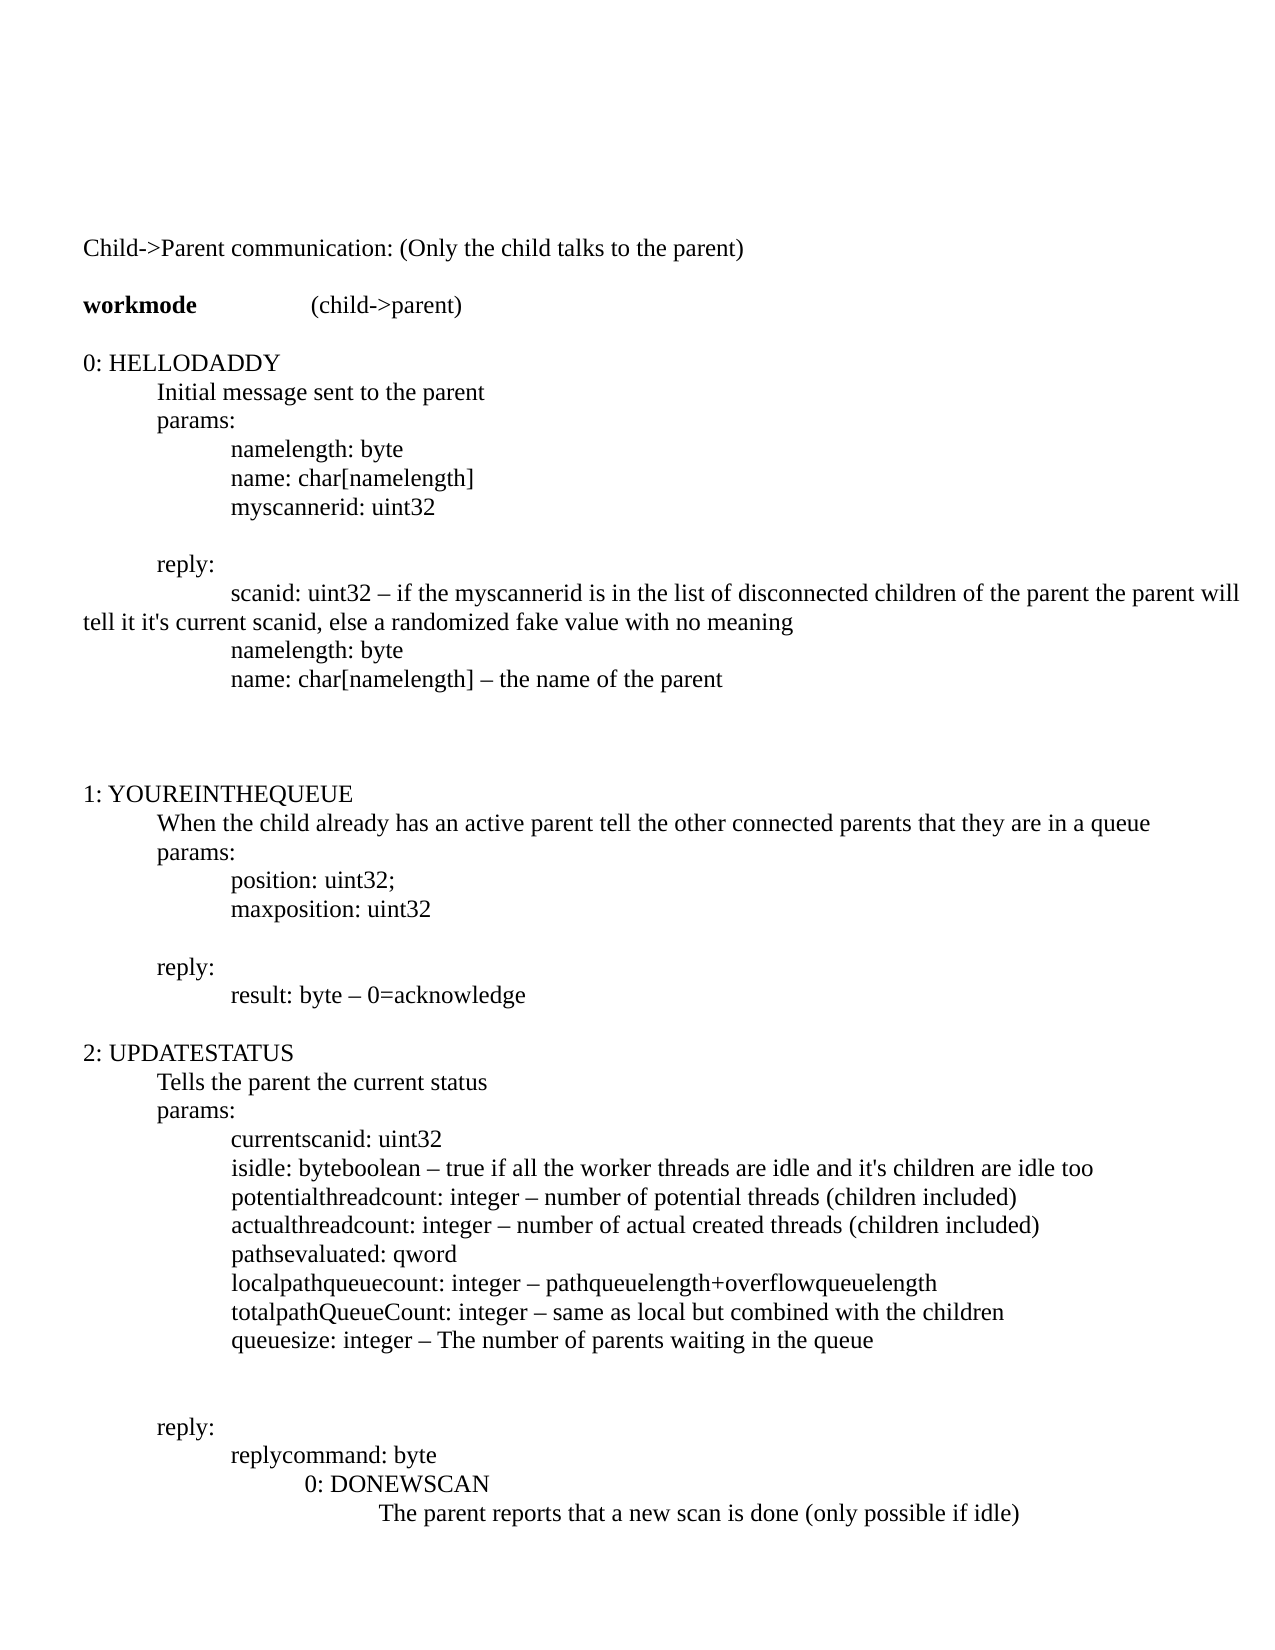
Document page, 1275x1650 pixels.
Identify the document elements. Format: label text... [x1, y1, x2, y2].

text scanid: uint32 – if the myscannerid is in the list of disconnected children of the parent the parent will tell it it's current scanid, else a randomized fake value with no meaning [83, 578, 1275, 636]
text 2: UPDATESTATUS [83, 1038, 1275, 1067]
text Child->Parent communication: (Only the child talks to the parent) [83, 233, 1275, 262]
text params: [83, 1096, 1275, 1124]
text localpathqueuecount: integer – pathqueuelength+overflowqueuelength [231, 1268, 1275, 1297]
text name: char[namelength] – the name of the parent [83, 664, 1275, 693]
text When the child already has an active parent tell the other connected parents that they are in a queue [83, 808, 1275, 837]
text potentialthreadcount: integer – number of potential threads (children included) [231, 1182, 1275, 1211]
text result: byte – 0=acknowledge [83, 981, 1275, 1009]
text Tells the parent the current status [83, 1067, 1275, 1096]
text replycommand: byte [83, 1441, 1275, 1469]
text Initial message sent to the parent [83, 377, 1275, 406]
text namelength: byte [83, 434, 1275, 463]
text queuesize: integer – The number of parents waiting in the queue [231, 1326, 1275, 1354]
text currentscanid: uint32 [83, 1124, 1275, 1153]
text isidle: byteboolean – true if all the worker threads are idle and it's children are idle too [231, 1153, 1275, 1182]
text The parent reports that a new scan is done (only possible if idle) [83, 1498, 1275, 1527]
text name: char[namelength] [83, 463, 1275, 492]
text reply: [83, 549, 1275, 578]
text 0: HELLODADDY [83, 348, 1275, 377]
text params: [83, 837, 1275, 866]
text position: uint32; [83, 866, 1275, 894]
text actualthreadcount: integer – number of actual created threads (children included) [231, 1211, 1275, 1239]
text myscannerid: uint32 [83, 492, 1275, 521]
text reply: [83, 1412, 1275, 1441]
text pathsevaluated: qword [231, 1239, 1275, 1268]
text maxposition: uint32 [83, 894, 1275, 923]
text workmode (child->parent) [83, 291, 1275, 319]
text namelength: byte [83, 636, 1275, 664]
text 1: YOUREINTHEQUEUE [83, 779, 1275, 808]
text reply: [83, 952, 1275, 981]
text totalpathQueueCount: integer – same as local but combined with the children [231, 1297, 1275, 1326]
text params: [83, 406, 1275, 434]
text 0: DONEWSCAN [83, 1469, 1275, 1498]
